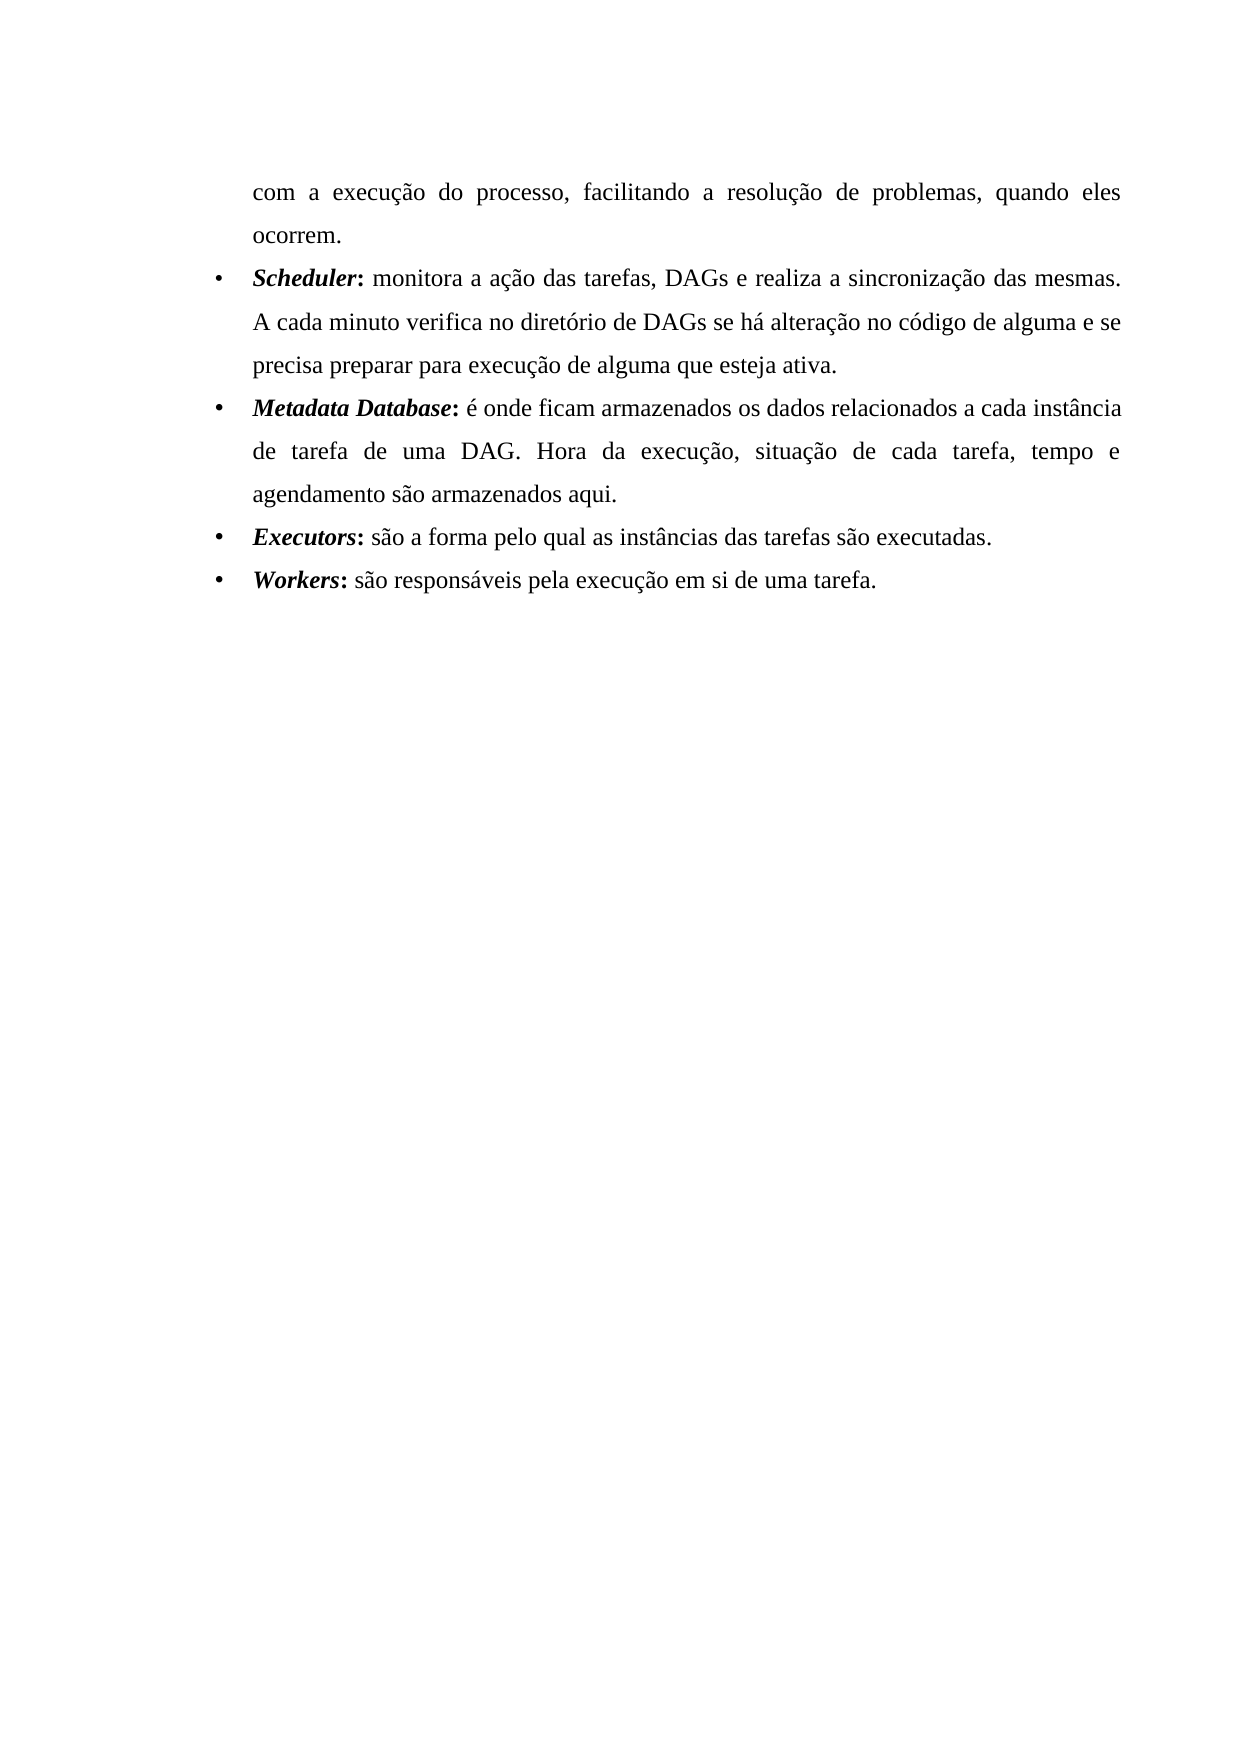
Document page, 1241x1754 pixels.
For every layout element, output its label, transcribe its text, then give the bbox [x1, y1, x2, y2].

list Workers: são responsáveis pela execução em si de uma tarefa. [215, 565, 1122, 594]
list Metadata Database: é onde ficam armazenados os dados relacionados a cada instância de tarefa de uma DAG. Hora da execução, situação de cada tarefa, tempo e agendamento são armazenados aqui. [215, 393, 1122, 508]
list Scheduler: monitora a ação das tarefas, DAGs e realiza a sincronização das mesmas. A cada minuto verifica no diretório de DAGs se há alteração no código de alguma e se precisa preparar para execução de alguma que esteja ativa. [215, 263, 1122, 378]
list com a execução do processo, facilitando a resolução de problemas, quando eles ocorrem. [215, 177, 1122, 249]
list Executors: são a forma pelo qual as instâncias das tarefas são executadas. [215, 522, 1122, 551]
